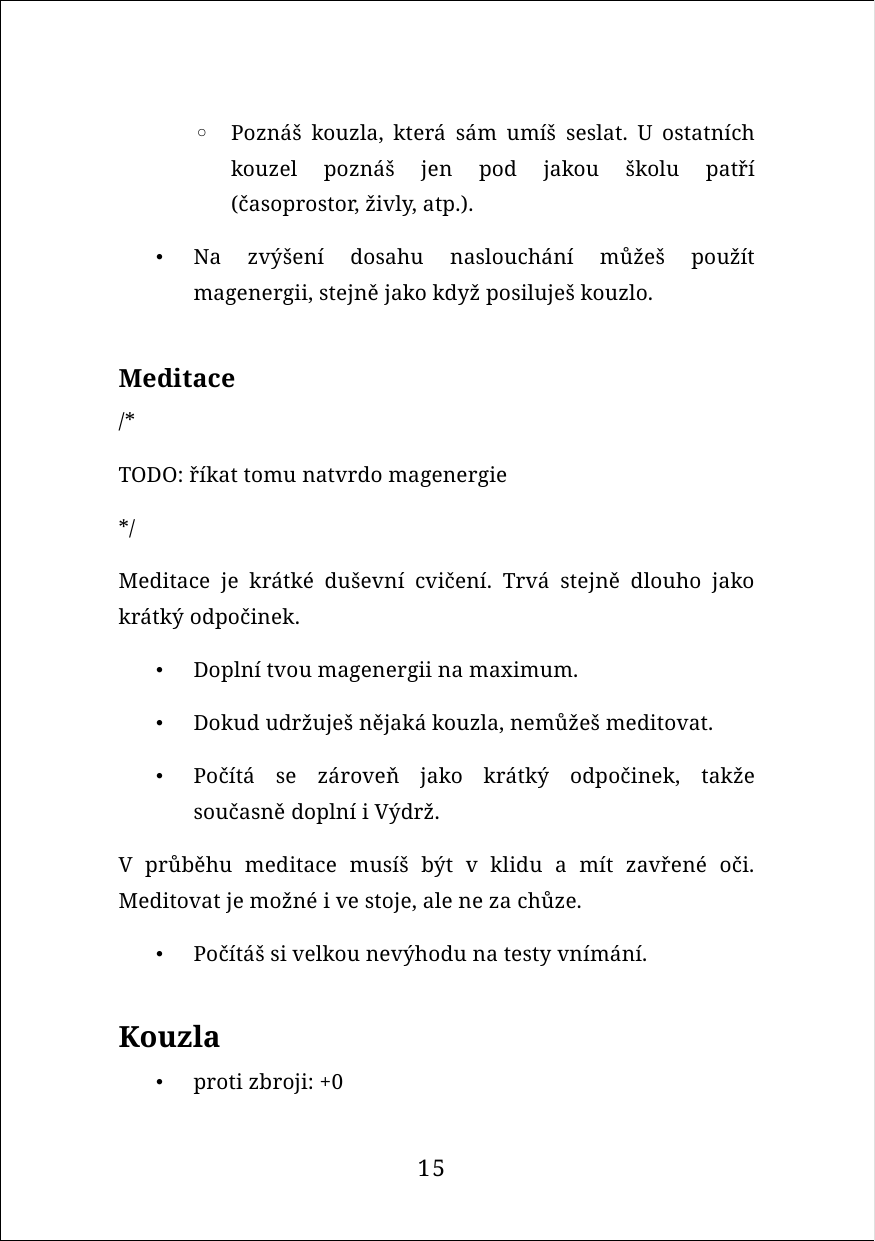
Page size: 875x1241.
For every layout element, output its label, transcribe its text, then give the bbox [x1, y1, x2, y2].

subtitle Kouzla [118, 1016, 756, 1056]
list Dokud udržuješ nějaká kouzla, nemůžeš meditovat. [156, 708, 756, 737]
list Počítáš si velkou nevýhodu na testy vnímání. [156, 939, 756, 967]
list Počítá se zároveň jako krátký odpočinek, takže současně doplní i Výdrž. [156, 762, 756, 826]
text TODO: říkat tomu natvrdo magenergie [118, 460, 756, 488]
text Meditace je krátké duševní cvičení. Trvá stejně dlouho jako krátký odpočinek. [118, 566, 756, 630]
text /* [118, 407, 756, 435]
text */ [118, 513, 756, 542]
list Na zvýšení dosahu naslouchání můžeš použít magenergii, stejně jako když posiluješ kouzlo. [156, 242, 756, 306]
text V průběhu meditace musíš být v klidu a mít zavřené oči. Meditovat je možné i ve stoje, ale ne za chůze. [118, 850, 756, 914]
list Doplní tvou magenergii na maximum. [156, 655, 756, 683]
list Poznáš kouzla, která sám umíš seslat. U ostatních kouzel poznáš jen pod jakou školu patří (časoprostor, živly, atp.). [193, 118, 756, 218]
list proti zbroji: +0 [156, 1067, 756, 1096]
subtitle Meditace [118, 361, 756, 395]
